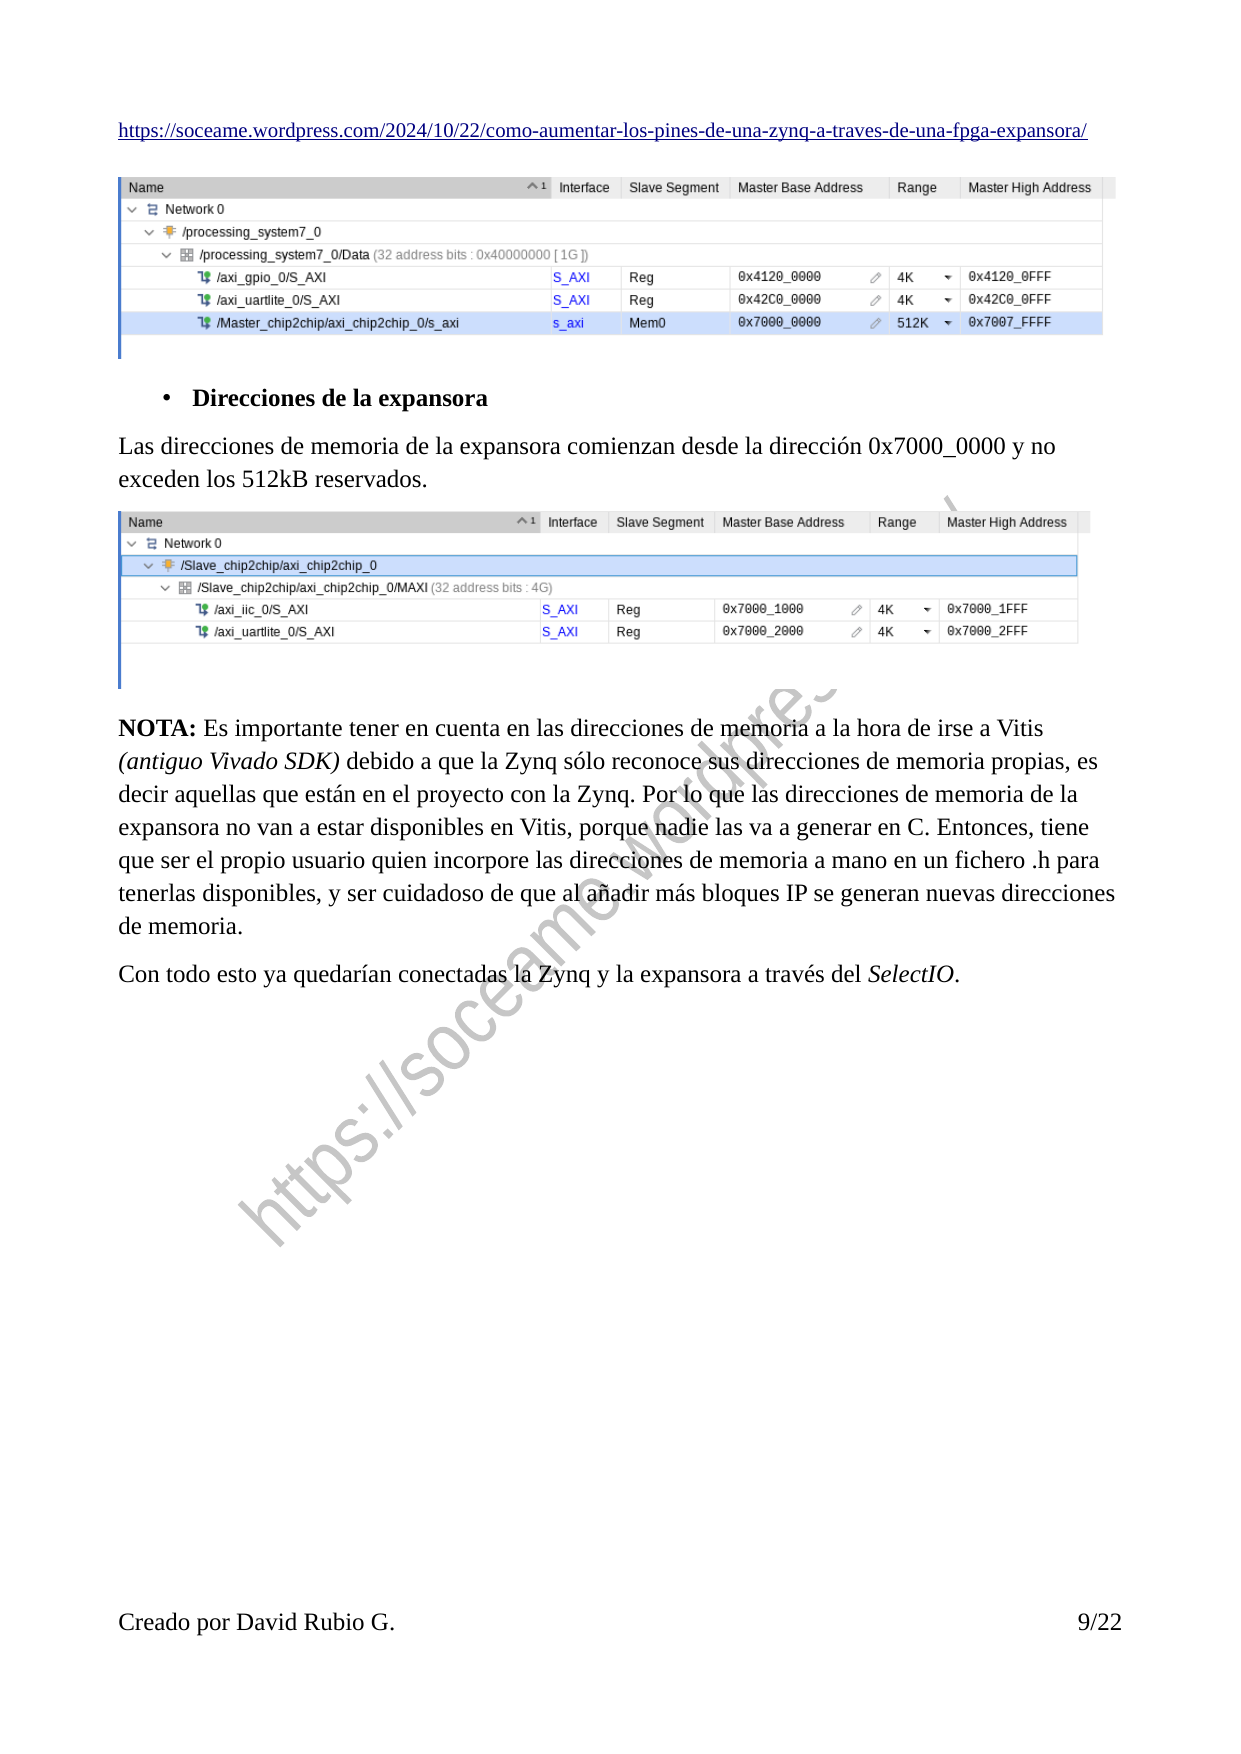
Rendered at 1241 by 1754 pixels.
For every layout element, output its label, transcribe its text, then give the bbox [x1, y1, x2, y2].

list Direcciones de la expansora [162, 383, 1122, 412]
picture [118, 177, 1116, 359]
text Con todo esto ya quedarían conectadas la Zynq y la expansora a través del SelectIO. [118, 959, 522, 987]
text NOTA: Es importante tener en cuenta en las direcciones de memoria a la hora de irse a Vitis (antiguo Vivado SDK) debido a que la Zynq sólo reconoce sus direcciones de memoria propias, es decir aquellas que están en el proyecto con la Zynq. Por lo que las direcciones de memoria de la expansora no van a estar disponibles en Vitis, porque nadie las va a generar en C. Entonces, tiene que ser el propio usuario quien incorpore las direcciones de memoria a mano en un fichero .h para tenerlas disponibles, y ser cuidadoso de que al añadir más bloques IP se generan nuevas direcciones de memoria. [118, 713, 1122, 940]
text Con todo esto ya quedarían conectadas la Zynq y la expansora a través del SelectIO. [541, 959, 1122, 987]
text Las direcciones de memoria de la expansora comienzan desde la dirección 0x7000_0000 y no exceden los 512kB reservados. [118, 431, 1122, 493]
picture [118, 511, 1091, 689]
